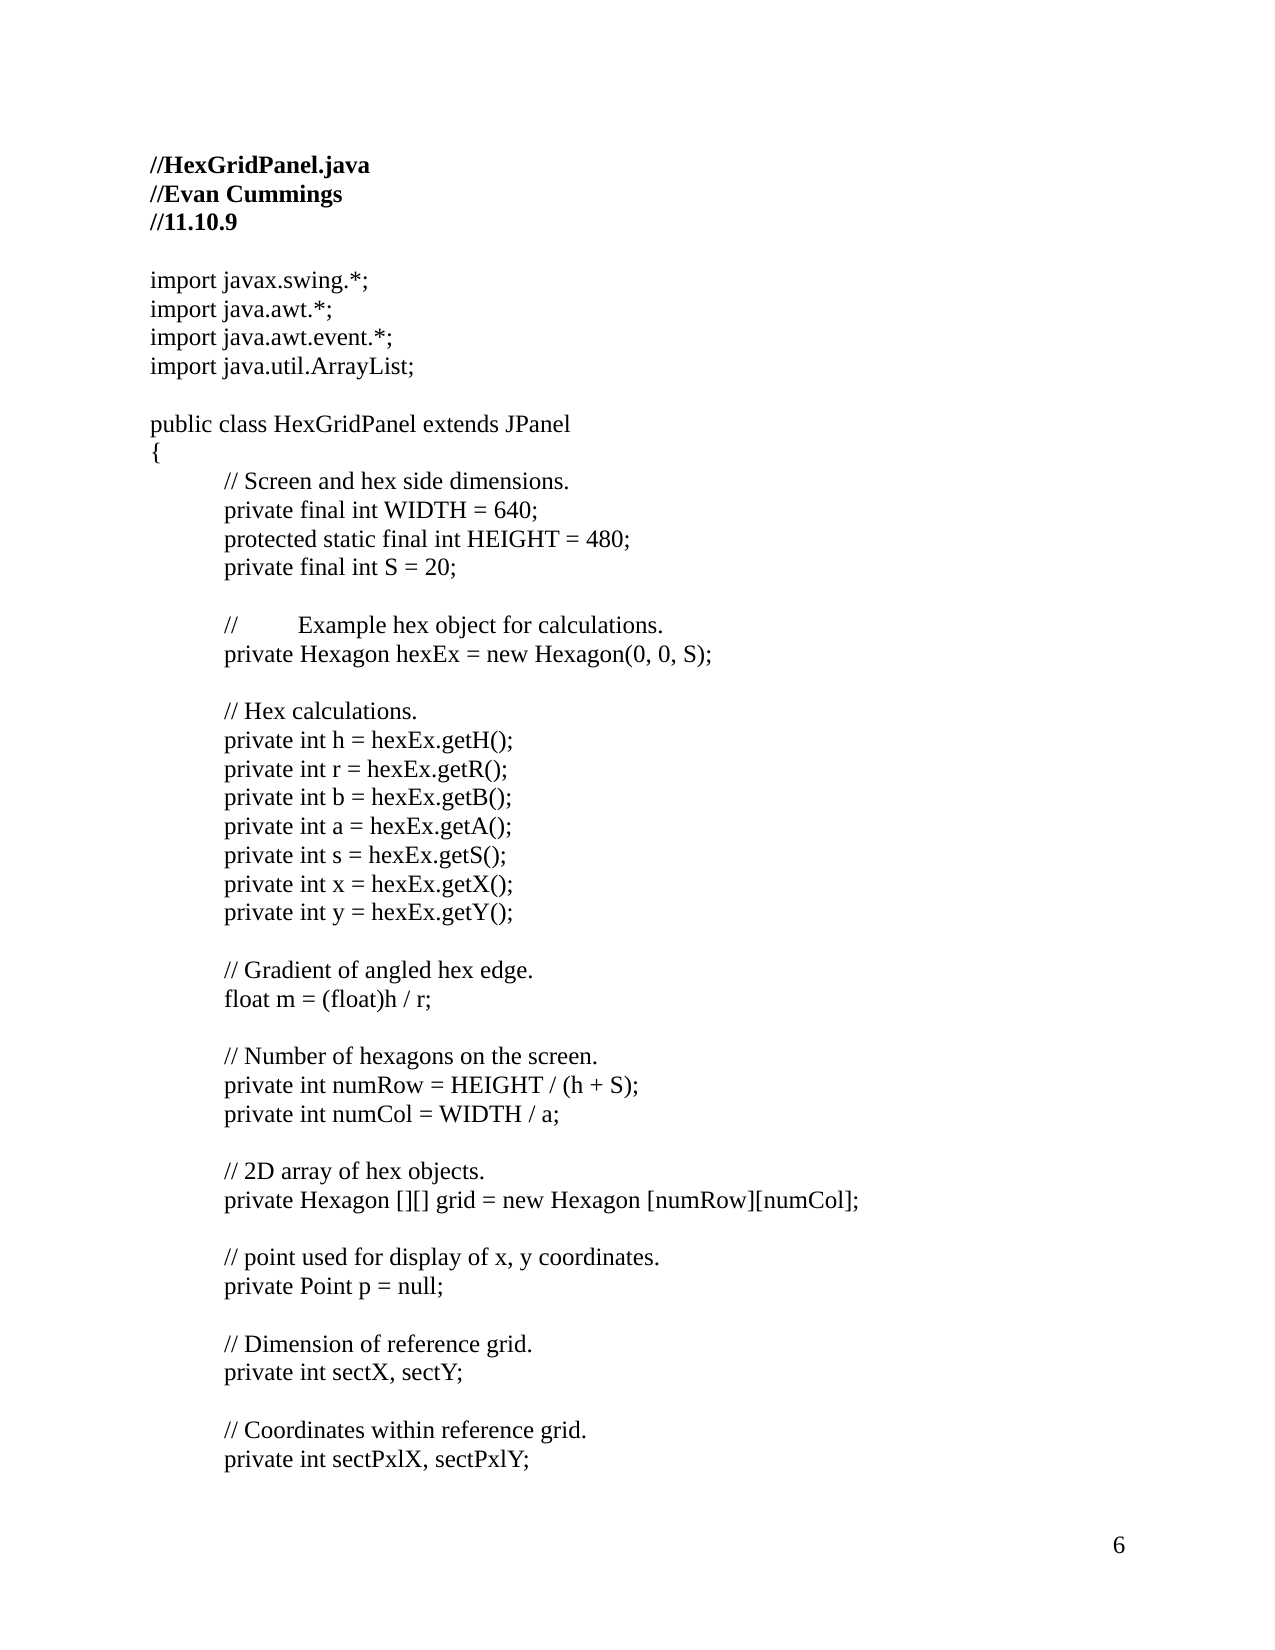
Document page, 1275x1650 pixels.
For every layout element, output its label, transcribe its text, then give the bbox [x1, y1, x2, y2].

text private int sectX, sectY; [150, 1357, 1125, 1386]
text private int b = hexEx.getB(); [150, 782, 1125, 811]
text import java.util.ArrayList; [150, 351, 1125, 380]
text private Hexagon hexEx = new Hexagon(0, 0, S); [150, 639, 1125, 667]
text // Dimension of reference grid. [150, 1329, 1125, 1357]
text private int y = hexEx.getY(); [150, 897, 1125, 926]
text private final int WIDTH = 640; [150, 495, 1125, 524]
text // Example hex object for calculations. [150, 610, 1125, 639]
text // Number of hexagons on the screen. [150, 1041, 1125, 1070]
text private final int S = 20; [150, 552, 1125, 581]
text private int s = hexEx.getS(); [150, 840, 1125, 869]
text // Screen and hex side dimensions. [150, 466, 1125, 495]
text import java.awt.event.*; [150, 322, 1125, 351]
text //HexGridPanel.java [150, 150, 1125, 179]
text private int numCol = WIDTH / a; [150, 1099, 1125, 1127]
text // Coordinates within reference grid. [150, 1415, 1125, 1444]
text // point used for display of x, y coordinates. [150, 1242, 1125, 1271]
text private int a = hexEx.getA(); [150, 811, 1125, 840]
text protected static final int HEIGHT = 480; [150, 524, 1125, 552]
text private Point p = null; [150, 1271, 1125, 1300]
text // 2D array of hex objects. [150, 1156, 1125, 1185]
text private Hexagon [][] grid = new Hexagon [numRow][numCol]; [150, 1185, 1125, 1214]
text { [150, 437, 1125, 466]
text private int x = hexEx.getX(); [150, 869, 1125, 897]
text // Gradient of angled hex edge. [150, 955, 1125, 984]
text //Evan Cummings [150, 179, 1125, 207]
text import javax.swing.*; [150, 265, 1125, 294]
text private int h = hexEx.getH(); [150, 725, 1125, 754]
text private int r = hexEx.getR(); [150, 754, 1125, 782]
text // Hex calculations. [150, 696, 1125, 725]
text private int numRow = HEIGHT / (h + S); [150, 1070, 1125, 1099]
text //11.10.9 [150, 207, 1125, 236]
text import java.awt.*; [150, 294, 1125, 322]
text float m = (float)h / r; [150, 984, 1125, 1012]
text private int sectPxlX, sectPxlY; [150, 1444, 1125, 1472]
text public class HexGridPanel extends JPanel [150, 409, 1125, 437]
